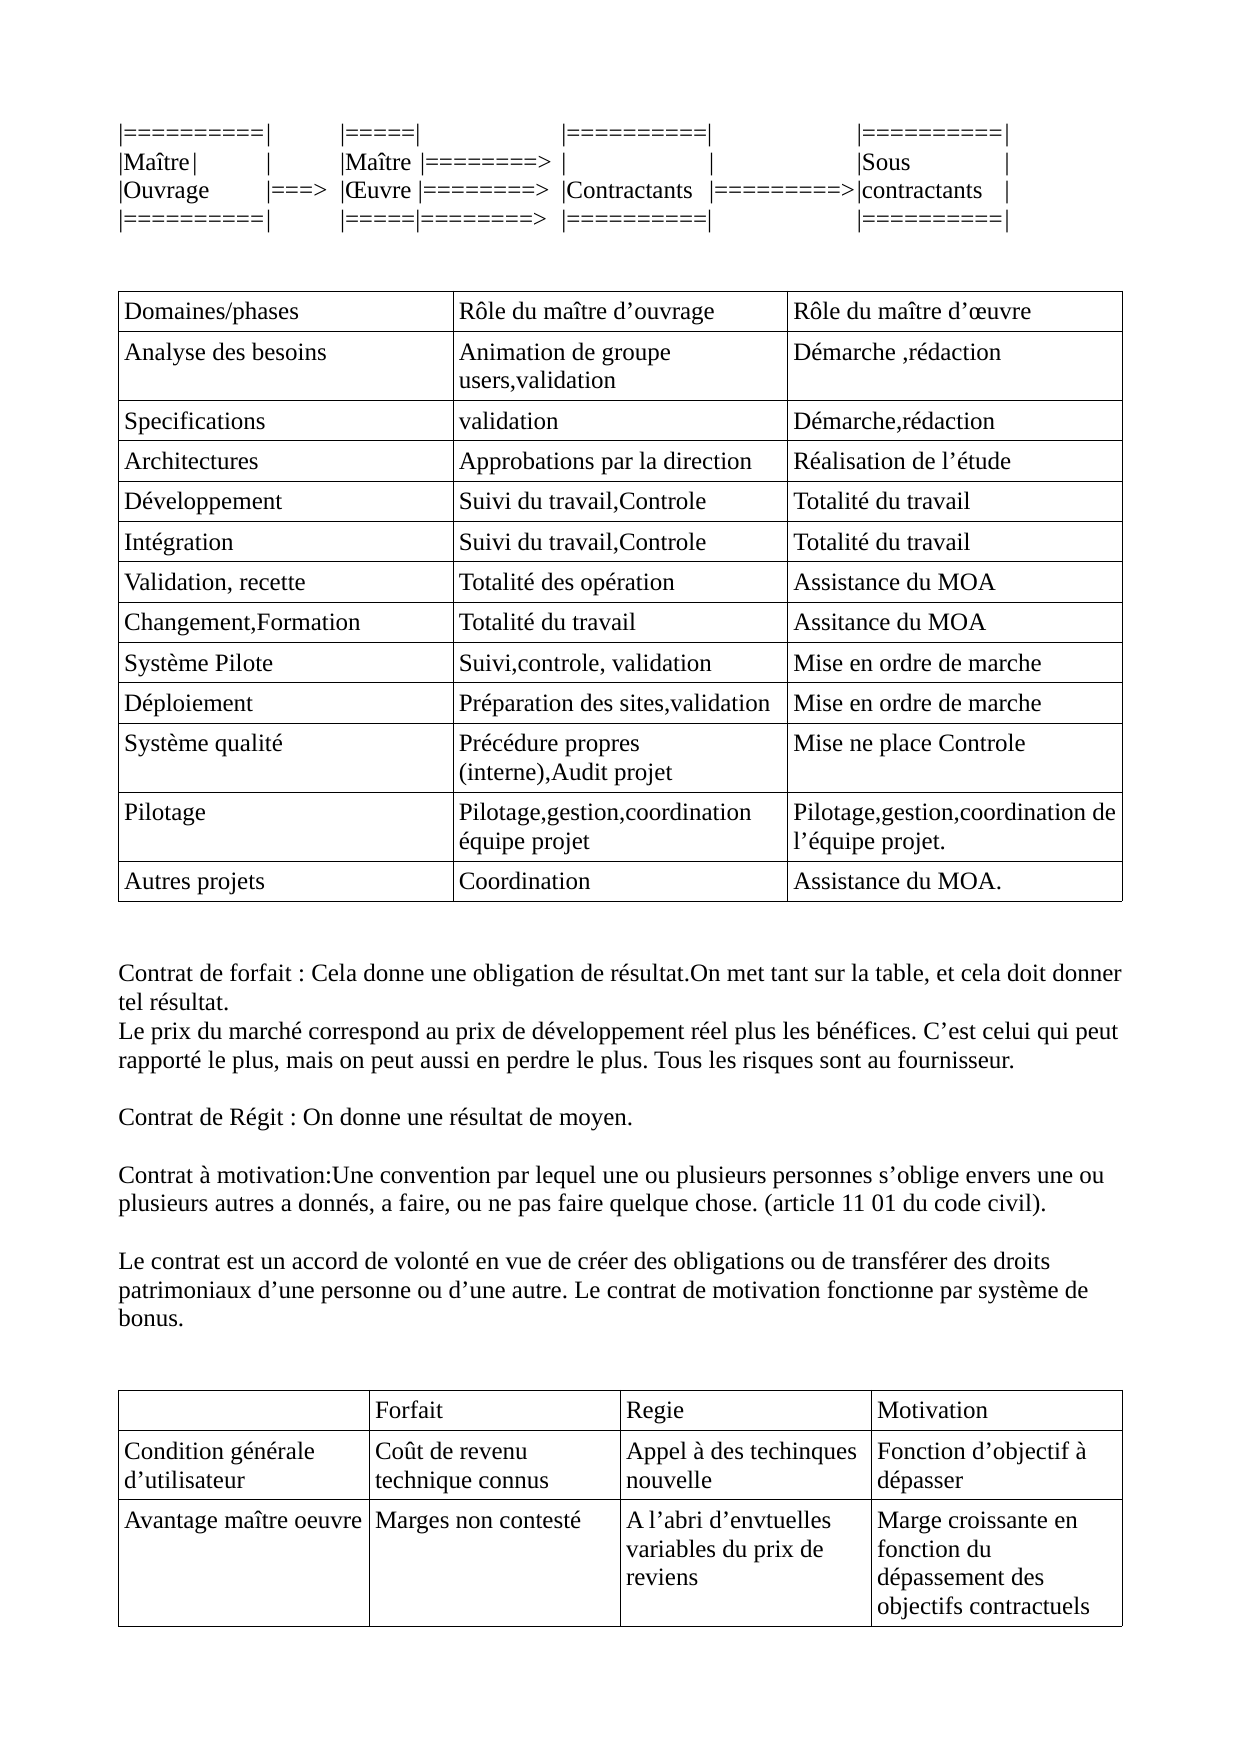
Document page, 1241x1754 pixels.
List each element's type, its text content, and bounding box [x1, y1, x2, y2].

text |Ouvrage |===> |Œuvre |========> |Contractants |=========> |contractants | [118, 176, 1122, 204]
table_cell Réalisation de l’étude [788, 441, 1122, 481]
table_cell Pilotage,gestion,coordination équipe projet [454, 793, 787, 861]
table_header Rôle du maître d’ouvrage [454, 292, 787, 331]
table_cell validation [454, 401, 787, 440]
table_cell Mise en ordre de marche [788, 643, 1122, 682]
table_cell Mise en ordre de marche [788, 683, 1122, 722]
table_cell Assistance du MOA [788, 562, 1122, 602]
text |========== | |=====|========> |==========| |========== | [118, 204, 1122, 233]
table_cell Animation de groupe users,validation [454, 332, 787, 400]
table_cell Changement,Formation [119, 603, 453, 642]
table_cell Suivi du travail,Controle [454, 522, 787, 561]
table_cell Totalité du travail [788, 522, 1122, 561]
table_cell Fonction d’objectif à dépasser [872, 1431, 1122, 1499]
text Le contrat est un accord de volonté en vue de créer des obligations ou de transférer des droits patrimoniaux d’une personne ou d’une autre. Le contrat de motivation fonctionne par système de bonus. [118, 1246, 1122, 1332]
table_cell Pilotage,gestion,coordination de l’équipe projet. [788, 793, 1122, 861]
table_cell Totalité des opération [454, 562, 787, 602]
text Contrat à motivation:Une convention par lequel une ou plusieurs personnes s’oblige envers une ou plusieurs autres a donnés, a faire, ou ne pas faire quelque chose. (article 11 01 du code civil). [118, 1160, 1122, 1217]
table_cell Mise ne place Controle [788, 724, 1122, 792]
table_header Regie [621, 1391, 871, 1430]
table_cell Totalité du travail [454, 603, 787, 642]
table_cell Totalité du travail [788, 482, 1122, 521]
table_cell Assitance du MOA [788, 603, 1122, 642]
table_cell Préparation des sites,validation [454, 683, 787, 722]
table_header Forfait [370, 1391, 620, 1430]
table_cell Déploiement [119, 683, 453, 722]
table_cell Condition générale d’utilisateur [119, 1431, 369, 1499]
table_header Motivation [872, 1391, 1122, 1430]
table_cell Avantage maître oeuvre [119, 1500, 369, 1626]
table_cell Marge croissante en fonction du dépassement des objectifs contractuels [872, 1500, 1122, 1626]
table_cell Précédure propres (interne),Audit projet [454, 724, 787, 792]
table_cell Suivi du travail,Controle [454, 482, 787, 521]
table_header [119, 1391, 369, 1430]
table_cell Appel à des techinques nouvelle [621, 1431, 871, 1499]
table_cell Approbations par la direction [454, 441, 787, 481]
table_cell Specifications [119, 401, 453, 440]
table_cell Système qualité [119, 724, 453, 792]
table_cell Système Pilote [119, 643, 453, 682]
table_header Domaines/phases [119, 292, 453, 331]
text Contrat de Régit : On donne une résultat de moyen. [118, 1102, 1122, 1131]
table_header Rôle du maître d’œuvre [788, 292, 1122, 331]
table_cell Analyse des besoins [119, 332, 453, 400]
table_cell Assistance du MOA. [788, 862, 1122, 901]
text |Maître | | |Maître |========> | | |Sous | [118, 147, 1122, 176]
table_cell Autres projets [119, 862, 453, 901]
table_cell A l’abri d’envtuelles variables du prix de reviens [621, 1500, 871, 1626]
table_cell Architectures [119, 441, 453, 481]
table_cell Coût de revenu technique connus [370, 1431, 620, 1499]
table_cell Suivi,controle, validation [454, 643, 787, 682]
table_cell Démarche,rédaction [788, 401, 1122, 440]
table_cell Validation, recette [119, 562, 453, 602]
text |========== | |=====| |==========| |========== | [118, 118, 1122, 147]
table_cell Pilotage [119, 793, 453, 861]
text Le prix du marché correspond au prix de développement réel plus les bénéfices. C’est celui qui peut rapporté le plus, mais on peut aussi en perdre le plus. Tous les risques sont au fournisseur. [118, 1016, 1122, 1073]
table_cell Intégration [119, 522, 453, 561]
text Contrat de forfait : Cela donne une obligation de résultat.On met tant sur la table, et cela doit donner tel résultat. [118, 958, 1122, 1016]
table_cell Développement [119, 482, 453, 521]
table_cell Marges non contesté [370, 1500, 620, 1626]
table_cell Coordination [454, 862, 787, 901]
table_cell Démarche ,rédaction [788, 332, 1122, 400]
